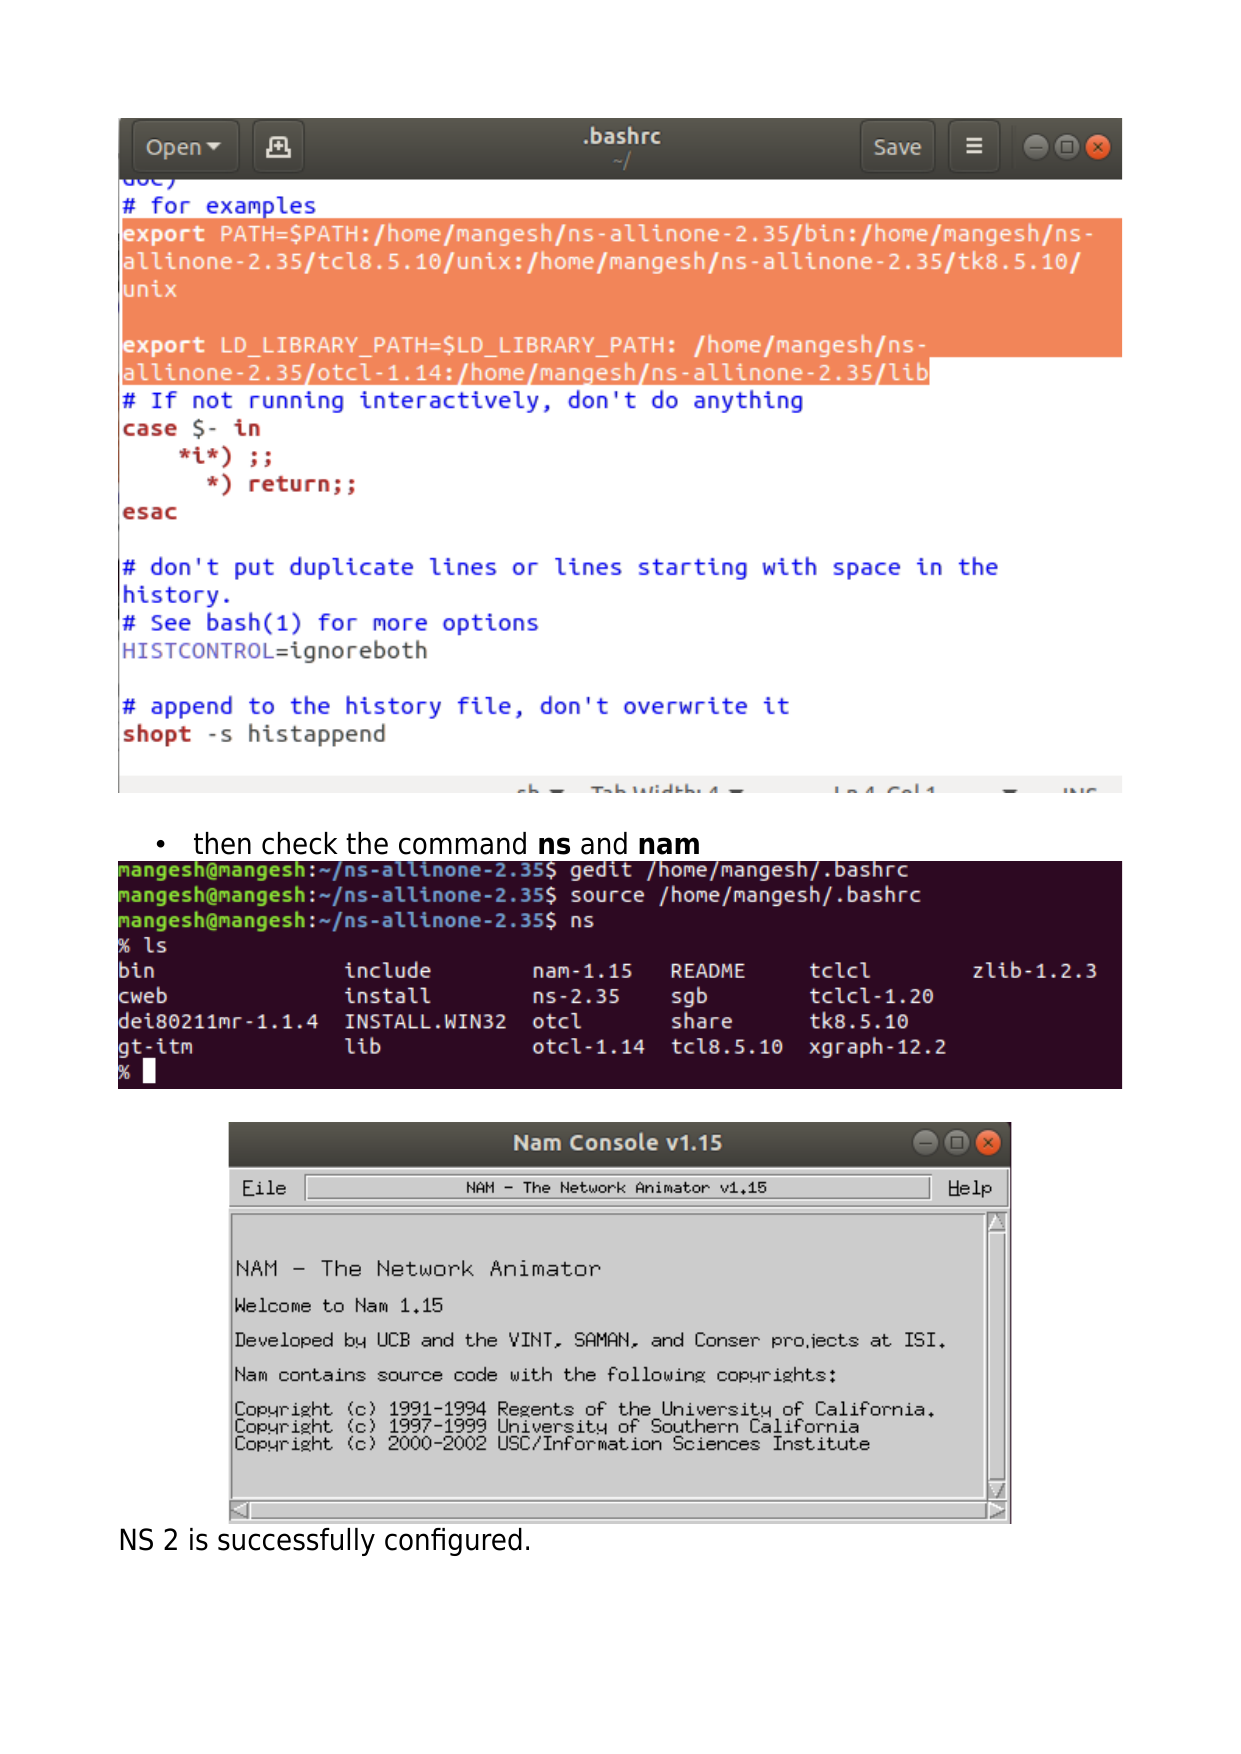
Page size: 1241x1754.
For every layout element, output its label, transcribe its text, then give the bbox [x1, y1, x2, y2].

picture [118, 118, 1123, 793]
text NS 2 is successfully configured. [118, 1122, 1122, 1558]
list then check the command ns and nam [156, 827, 1122, 861]
picture [228, 1122, 1012, 1524]
picture [118, 861, 1123, 1089]
